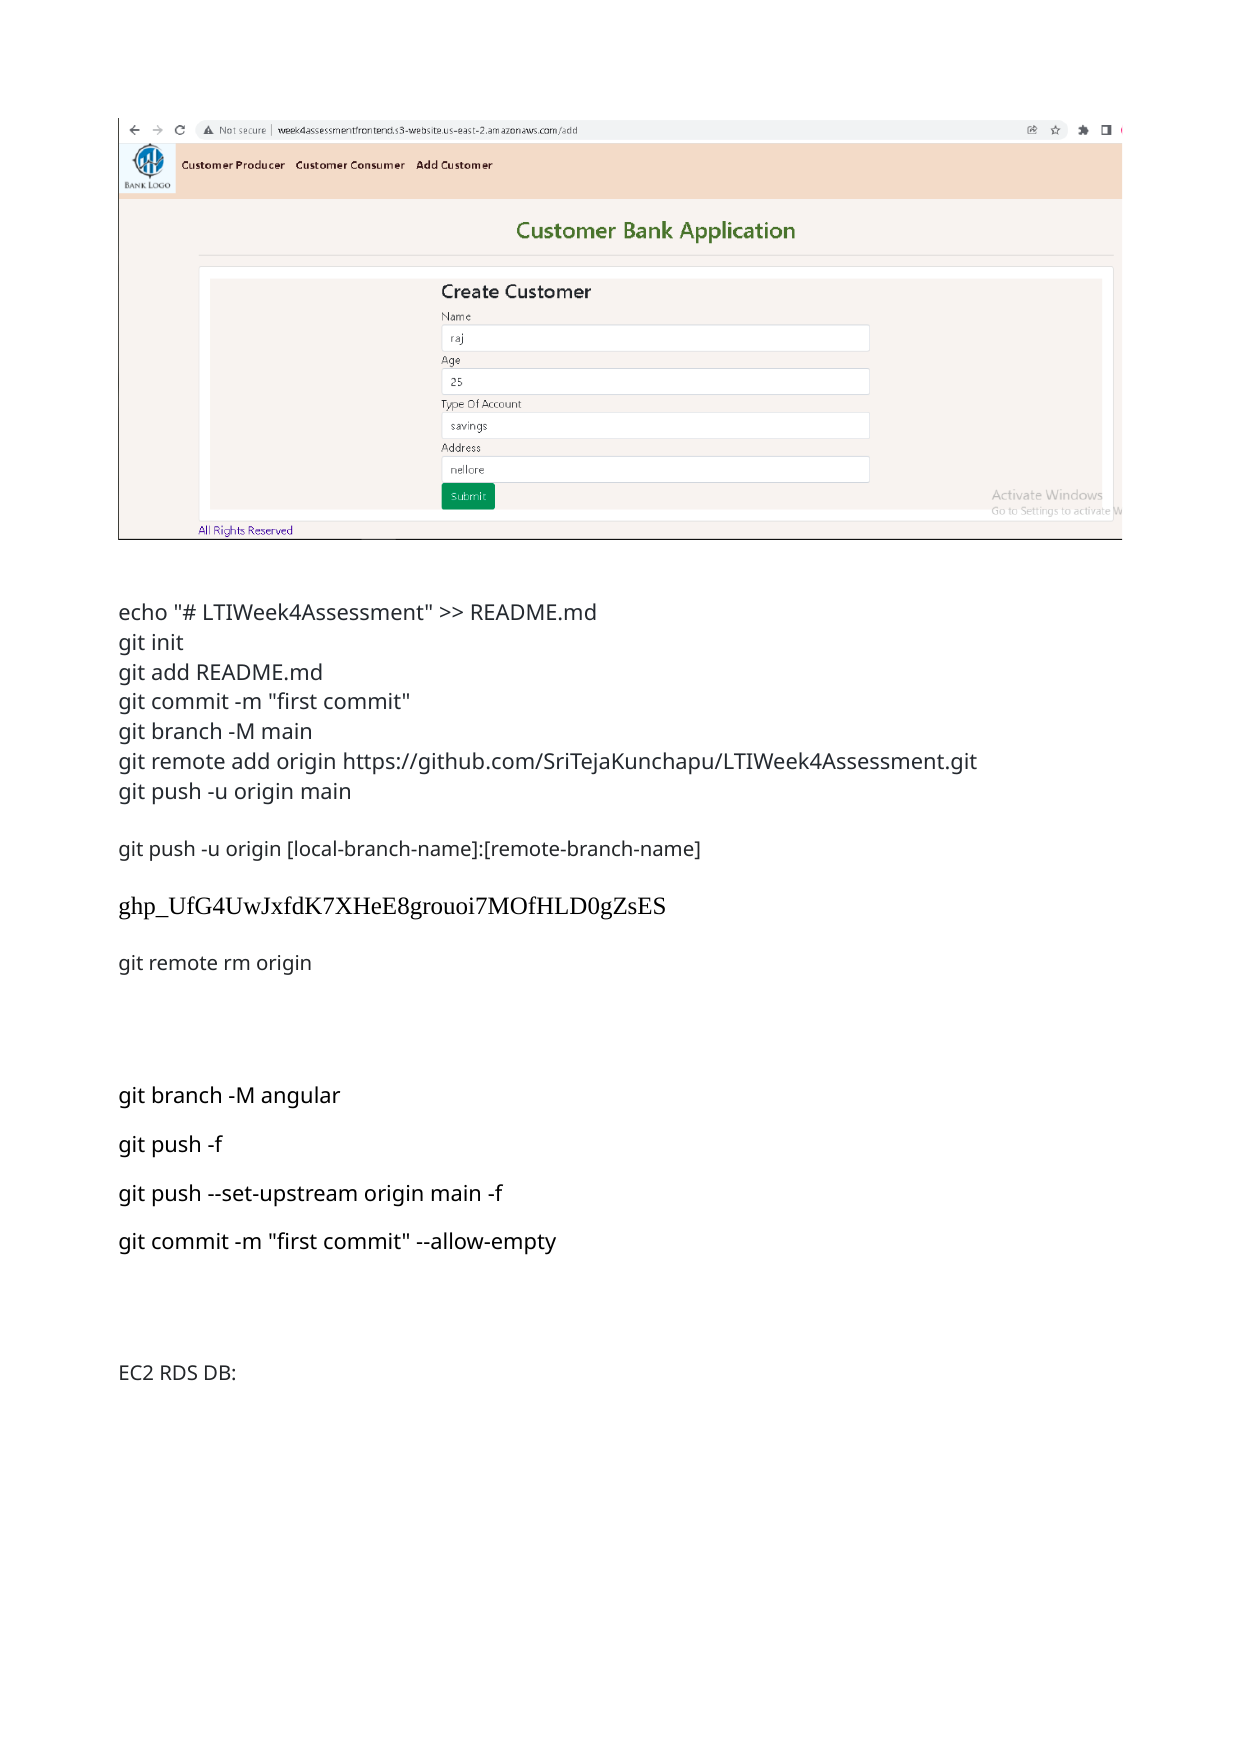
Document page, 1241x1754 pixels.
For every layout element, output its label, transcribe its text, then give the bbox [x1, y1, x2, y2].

text 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 [118, 891, 1122, 919]
text git push -u origin main [118, 776, 1122, 806]
text git remote rm origin [118, 948, 1122, 976]
picture [118, 118, 1123, 540]
text git push -f [118, 1129, 1122, 1159]
text git push -u origin [local-branch-name]:[remote-branch-name] [118, 834, 1122, 862]
text git init [118, 627, 1122, 657]
text git branch -M main [118, 716, 1122, 746]
text git push --set-upstream origin main -f [118, 1178, 1122, 1207]
text EC2 RDS DB: [118, 1358, 1122, 1386]
text git branch -M angular [118, 1080, 1122, 1110]
text git add README.md [118, 657, 1122, 686]
text git remote add origin https://github.com/SriTejaKunchapu/LTIWeek4Assessment.git [118, 746, 1122, 776]
text git commit -m "first commit" --allow-empty [118, 1226, 1122, 1256]
text echo "# LTIWeek4Assessment" >> README.md [118, 597, 1122, 627]
text git commit -m "first commit" [118, 686, 1122, 716]
